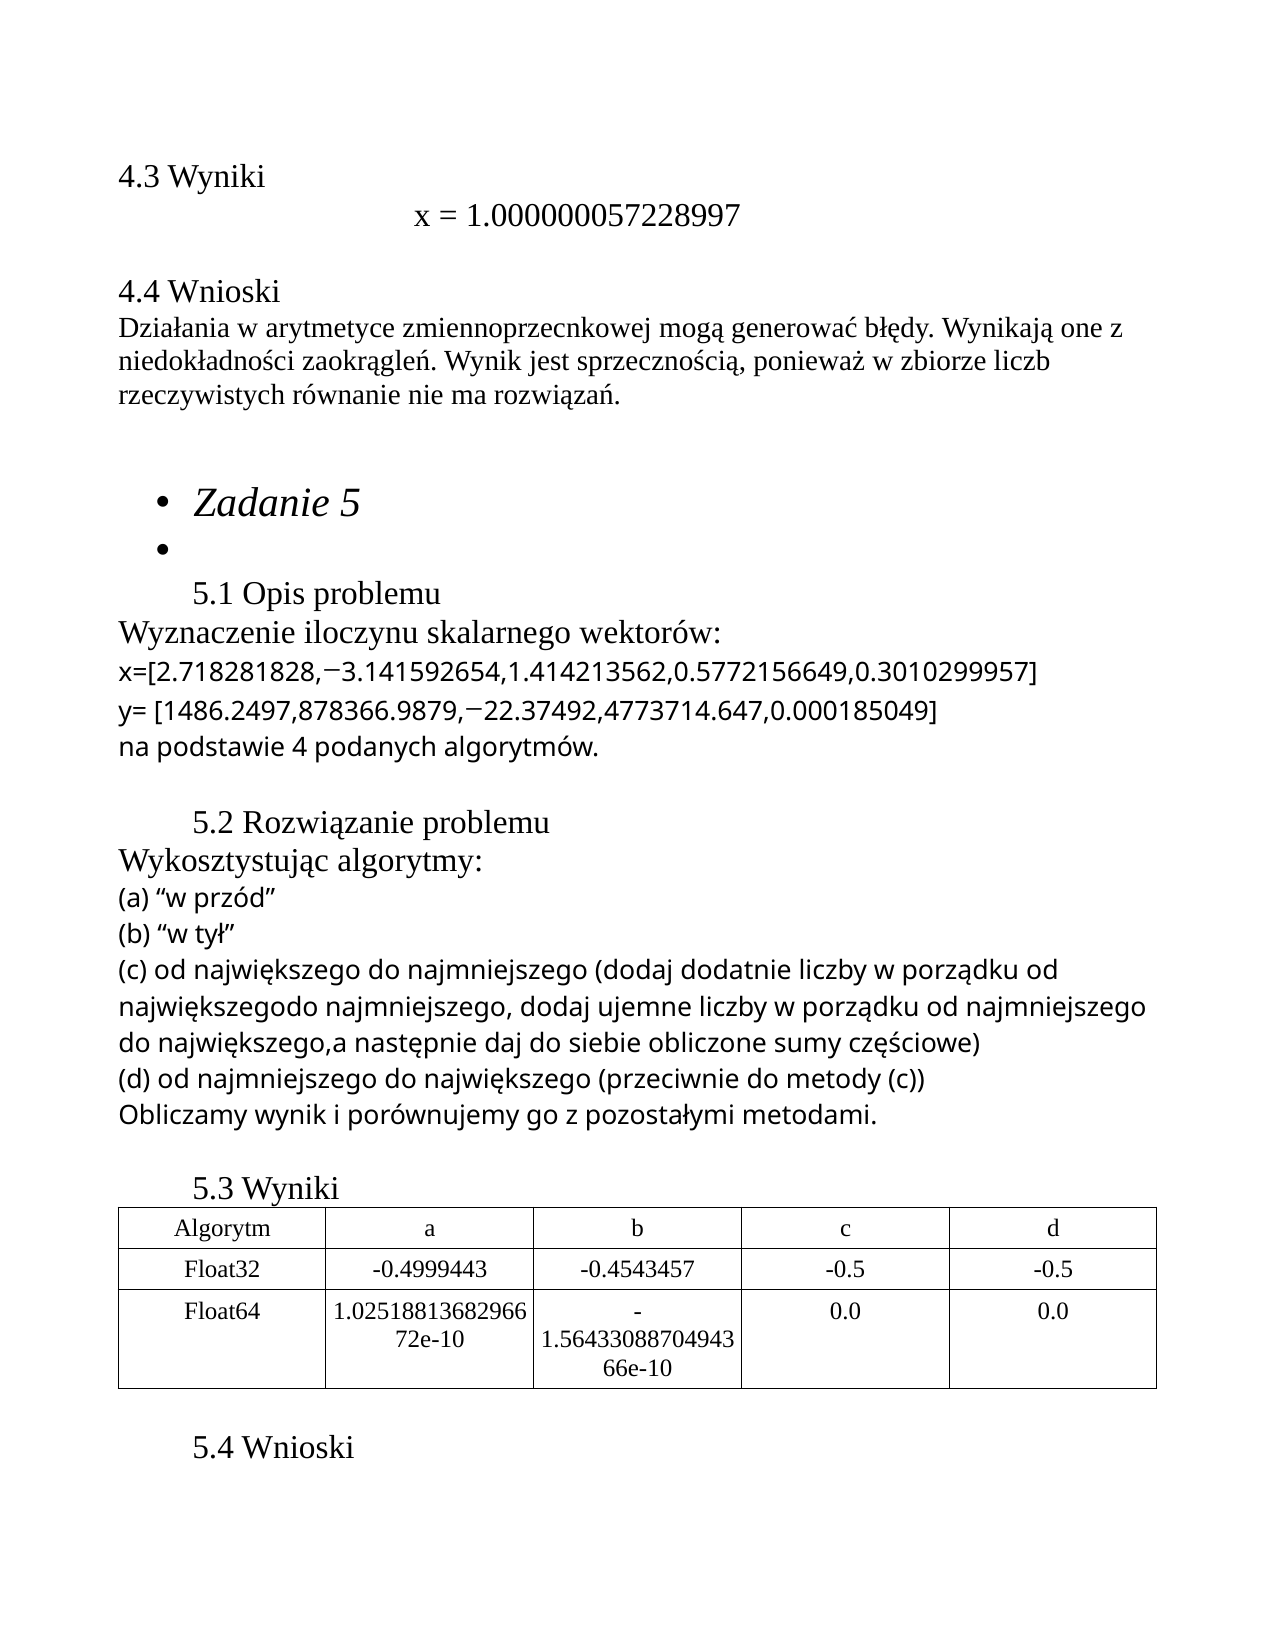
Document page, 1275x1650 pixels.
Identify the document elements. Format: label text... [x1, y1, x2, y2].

text (b) “w tył” [118, 915, 1157, 951]
text (d) od najmniejszego do największego (przeciwnie do metody (c)) [118, 1060, 1157, 1096]
text Wykosztystując algorytmy: [118, 841, 1157, 879]
text x=[2.718281828,−3.141592654,1.414213562,0.5772156649,0.3010299957] [118, 650, 1157, 689]
text 4.4 Wnioski [118, 271, 1157, 310]
text Działania w arytmetyce zmiennoprzecnkowej mogą generować błędy. Wynikają one z niedokładności zaokrągleń. Wynik jest sprzecznością, ponieważ w zbiorze liczb rzeczywistych równanie nie ma rozwiązań. [118, 310, 1157, 410]
table_header b [534, 1208, 741, 1248]
table_header d [950, 1208, 1156, 1248]
table_header a [326, 1208, 533, 1248]
table_cell 0.0 [950, 1290, 1156, 1388]
text 5.2 Rozwiązanie problemu [118, 802, 1157, 841]
text Wyznaczenie iloczynu skalarnego wektorów: [118, 612, 1157, 650]
list Zadanie 5 [156, 477, 1157, 526]
text (c) od największego do najmniejszego (dodaj dodatnie liczby w porządku od największegodo najmniejszego, dodaj ujemne liczby w porządku od najmniejszego do największego,a następnie daj do siebie obliczone sumy częściowe) [118, 951, 1157, 1060]
text (a) “w przód” [118, 879, 1157, 915]
table_header c [742, 1208, 949, 1248]
table_cell 0.0 [742, 1290, 949, 1388]
table_cell -0.4999443 [326, 1249, 533, 1289]
text 5.4 Wnioski [118, 1427, 1157, 1466]
text 4.3 Wyniki [118, 156, 1157, 195]
text x = 1.000000057228997 [118, 195, 1157, 233]
text 5.3 Wyniki [118, 1168, 1157, 1207]
table_cell -1.5643308870494366e-10 [534, 1290, 741, 1388]
table_cell Float64 [119, 1290, 325, 1388]
text Obliczamy wynik i porównujemy go z pozostałymi metodami. [118, 1096, 1157, 1132]
table_cell -0.4543457 [534, 1249, 741, 1289]
table_header Algorytm [119, 1208, 325, 1248]
table_cell Float32 [119, 1249, 325, 1289]
table_cell 1.0251881368296672e-10 [326, 1290, 533, 1388]
text y= [1486.2497,878366.9879,−22.37492,4773714.647,0.000185049] [118, 689, 1157, 728]
text na podstawie 4 podanych algorytmów. [118, 728, 1157, 764]
text 5.1 Opis problemu [118, 573, 1157, 612]
table_cell -0.5 [950, 1249, 1156, 1289]
table_cell -0.5 [742, 1249, 949, 1289]
